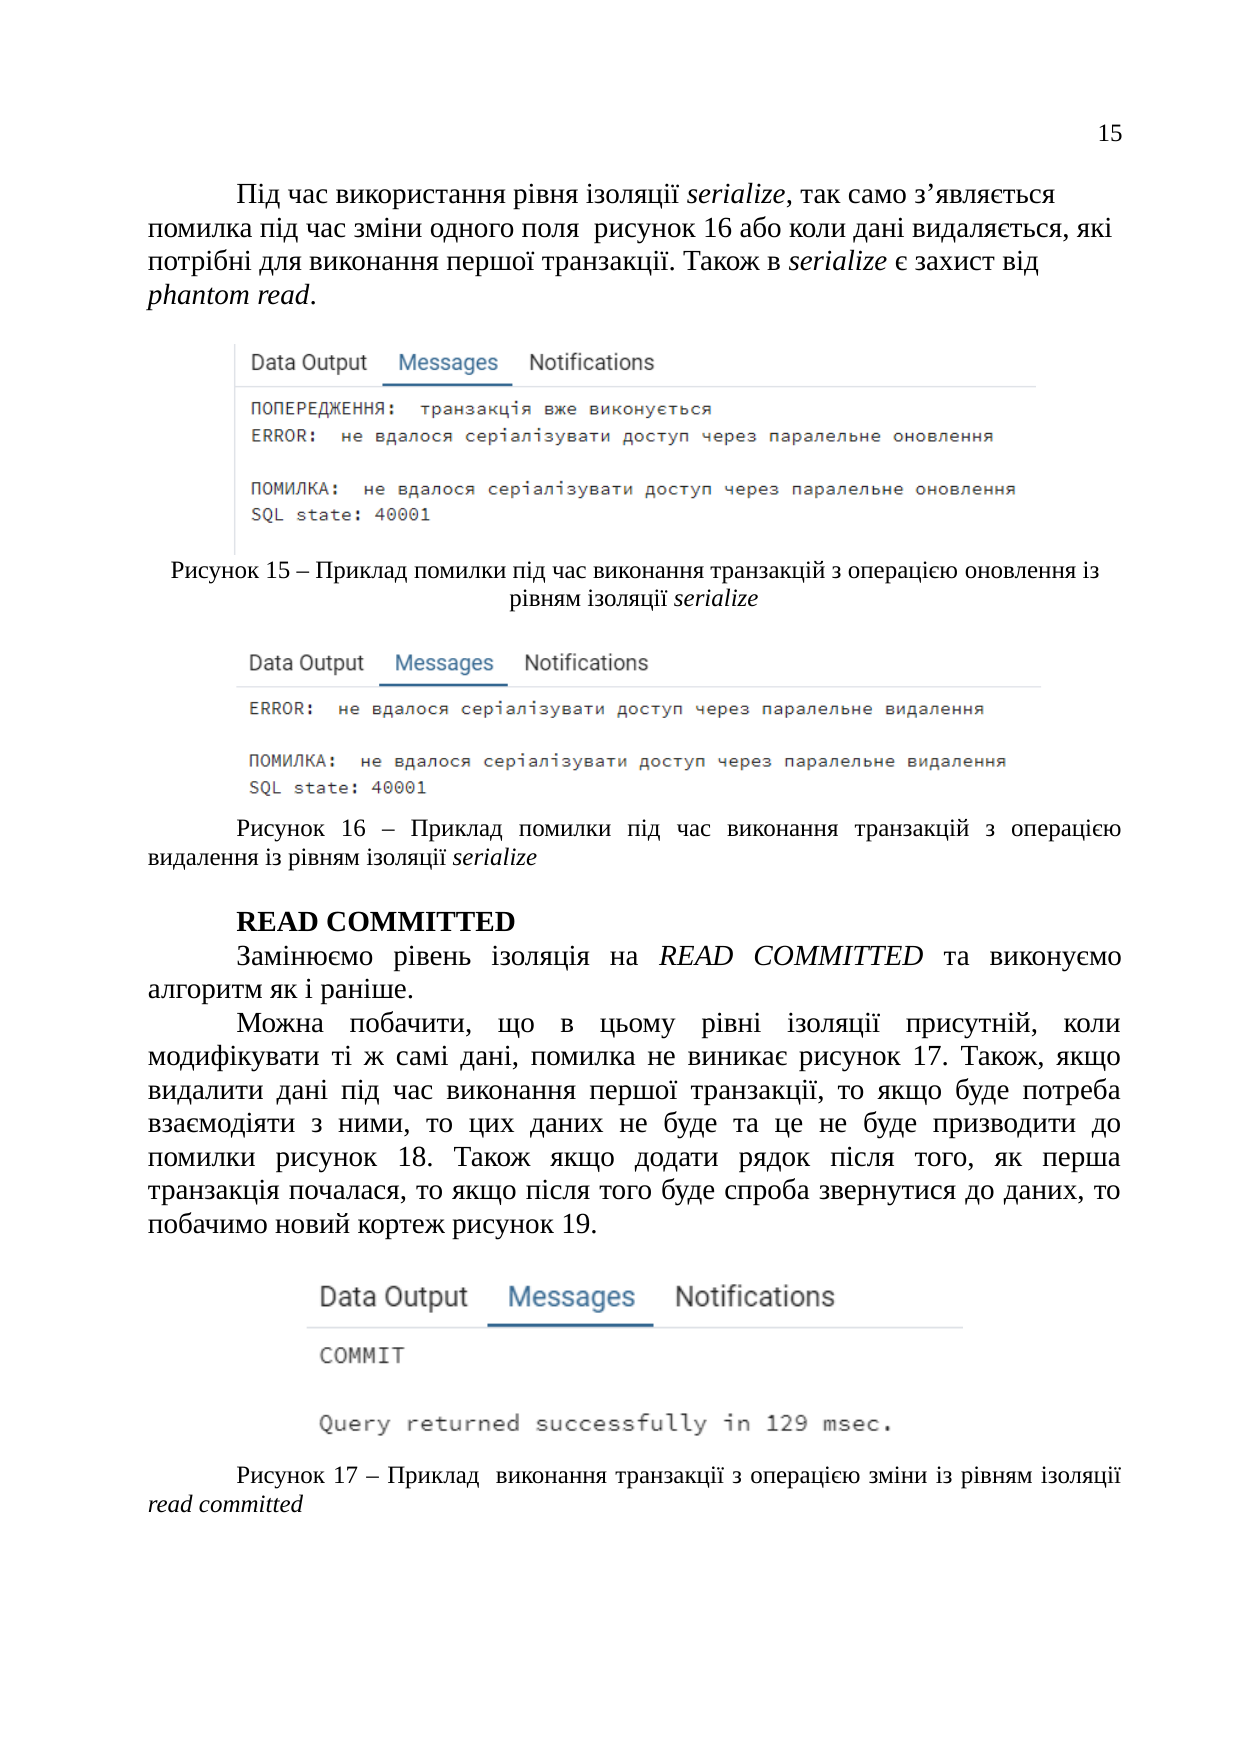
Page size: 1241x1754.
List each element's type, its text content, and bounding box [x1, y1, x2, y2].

text Рисунок 16 ‒ Приклад помилки під час виконання транзакцій з операцією видалення із рівням ізоляції serialize [148, 813, 1122, 871]
text Під час використання рівня ізоляції serialize, так само з’являється помилка під час зміни одного поля рисунок 16 або коли дані видаляється, які потрібні для виконання першої транзакції. Також в serialize є захист від phantom read. [148, 176, 1122, 311]
picture [236, 641, 1042, 813]
text Рисунок 15 ‒ Приклад помилки під час виконання транзакцій з операцією оновлення із рівням ізоляції serialize [148, 555, 1122, 612]
text READ COMMITTED [148, 904, 1122, 938]
picture [233, 344, 1036, 555]
picture [306, 1273, 963, 1461]
text Можна побачити, що в цьому рівні ізоляції присутній, коли модифікувати ті ж самі дані, помилка не виникає рисунок 17. Також, якщо видалити дані під час виконання першої транзакції, то якщо буде потреба взаємодіяти з ними, то цих даних не буде та це не буде призводити до помилки рисунок 18. Також якщо додати рядок після того, як перша транзакція почалася, то якщо після того буде спроба звернутися до даних, то побачимо новий кортеж рисунок 19. [148, 1005, 1122, 1239]
text Замінюємо рівень ізоляція на READ COMMITTED та виконуємо алгоритм як і раніше. [148, 938, 1122, 1005]
text Рисунок 17 ‒ Приклад виконання транзакції з операцією зміни із рівням ізоляції read committed [148, 1461, 1122, 1518]
